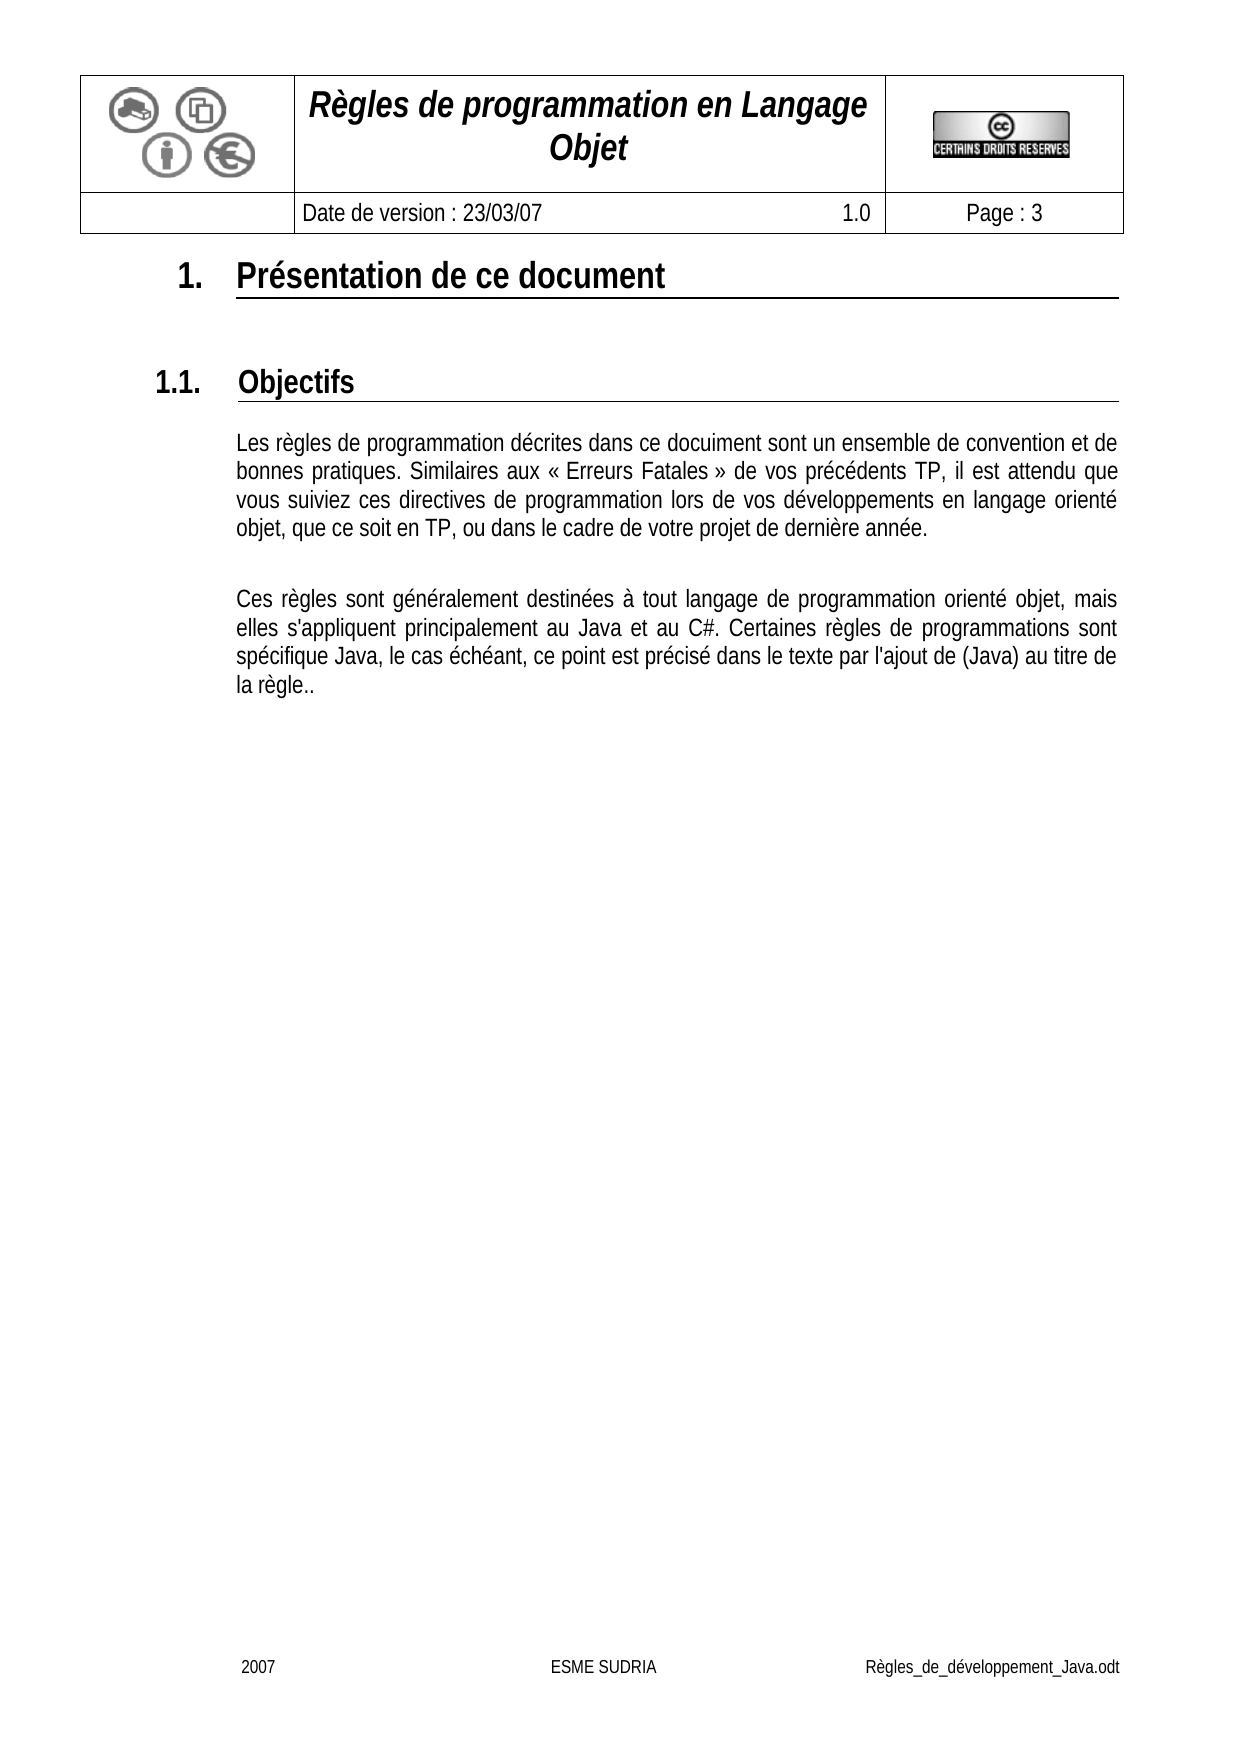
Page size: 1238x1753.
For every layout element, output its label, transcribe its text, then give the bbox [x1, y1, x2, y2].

picture [933, 111, 1070, 158]
subtitle Présentation de ce document [236, 254, 1119, 297]
text Les règles de programmation décrites dans ce docuiment sont un ensemble de convention et de bonnes pratiques. Similaires aux « Erreurs Fatales » de vos précédents TP, il est attendu que vous suiviez ces directives de programmation lors de vos développements en langage orienté objet, que ce soit en TP, ou dans le cadre de votre projet de dernière année. [236, 427, 1119, 542]
picture [105, 87, 270, 187]
subtitle Objectifs [238, 363, 1119, 401]
text Ces règles sont généralement destinées à tout langage de programmation orienté objet, mais elles s'appliquent principalement au Java et au C#. Certaines règles de programmations sont spécifique Java, le cas échéant, ce point est précisé dans le texte par l'ajout de (Java) au titre de la règle.. [236, 584, 1119, 698]
